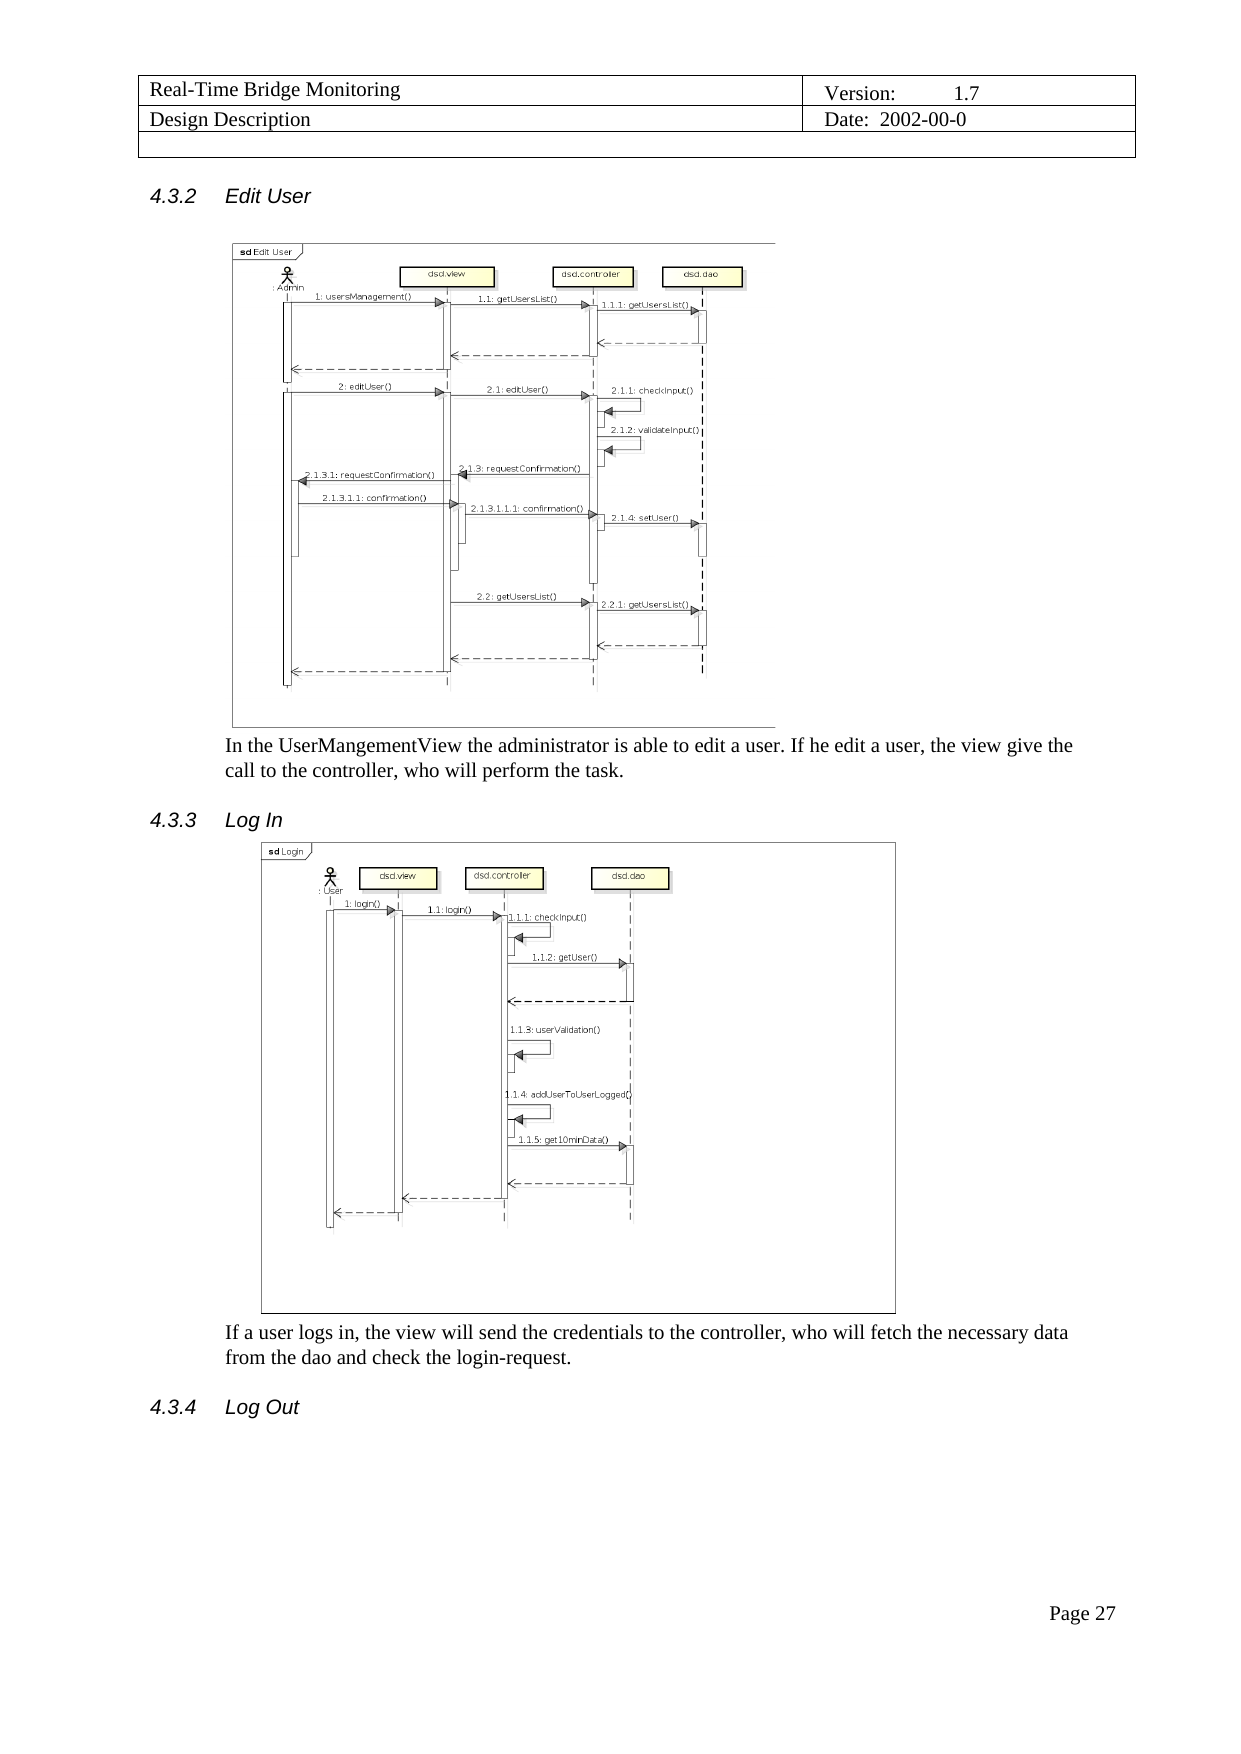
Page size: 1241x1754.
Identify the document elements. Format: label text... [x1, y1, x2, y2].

subtitle Log In [150, 807, 1090, 832]
text In the UserMangementView the administrator is able to edit a user. If he edit a user, the view give the call to the controller, who will perform the task. [225, 214, 1090, 782]
text If a user logs in, the view will send the credentials to the controller, who will fetch the necessary data from the dao and check the login-request. [225, 838, 1090, 1369]
picture [254, 835, 902, 1320]
subtitle Edit User [150, 183, 1090, 208]
subtitle Log Out [150, 1394, 1090, 1419]
